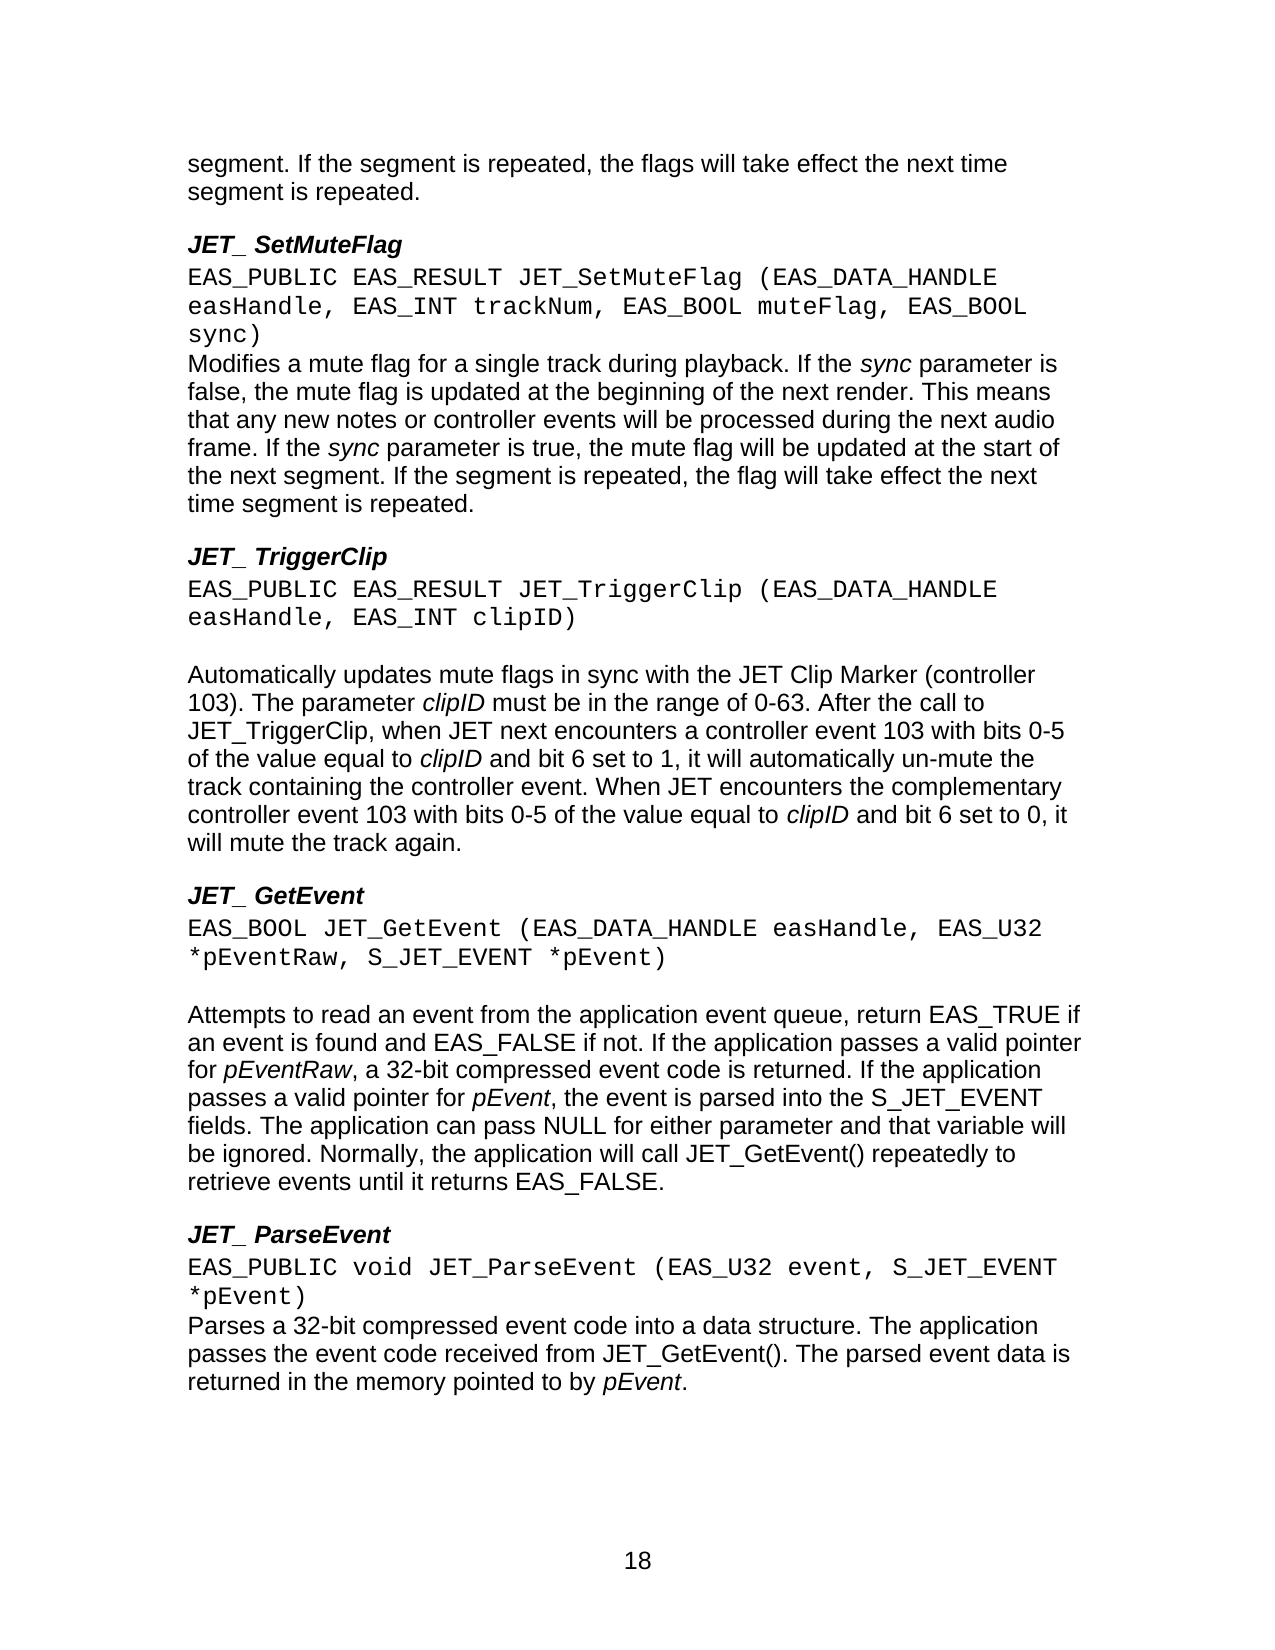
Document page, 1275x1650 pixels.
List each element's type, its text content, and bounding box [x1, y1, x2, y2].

text EAS_PUBLIC void JET_ParseEvent (EAS_U32 event, S_JET_EVENT *pEvent) [187, 1255, 1087, 1312]
text Modifies a mute flag for a single track during playback. If the sync parameter is false, the mute flag is updated at the beginning of the next render. This means that any new notes or controller events will be processed during the next audio frame. If the sync parameter is true, the mute flag will be updated at the start of the next segment. If the segment is repeated, the flag will take effect the next time segment is repeated. [187, 350, 1087, 517]
text EAS_PUBLIC EAS_RESULT JET_TriggerClip (EAS_DATA_HANDLE easHandle, EAS_INT clipID) [187, 577, 1087, 633]
text Automatically updates mute flags in sync with the JET Clip Marker (controller 103). The parameter clipID must be in the range of 0-63. After the call to JET_TriggerClip, when JET next encounters a controller event 103 with bits 0-5 of the value equal to clipID and bit 6 set to 1, it will automatically un-mute the track containing the controller event. When JET encounters the complementary controller event 103 with bits 0-5 of the value equal to clipID and bit 6 set to 0, it will mute the track again. [187, 661, 1087, 857]
text EAS_PUBLIC EAS_RESULT JET_SetMuteFlag (EAS_DATA_HANDLE easHandle, EAS_INT trackNum, EAS_BOOL muteFlag, EAS_BOOL sync) [187, 265, 1087, 350]
text Parses a 32-bit compressed event code into a data structure. The application passes the event code received from JET_GetEvent(). The parsed event data is returned in the memory pointed to by pEvent. [187, 1312, 1087, 1395]
text EAS_BOOL JET_GetEvent (EAS_DATA_HANDLE easHandle, EAS_U32 *pEventRaw, S_JET_EVENT *pEvent) [187, 916, 1087, 972]
text segment. If the segment is repeated, the flags will take effect the next time segment is repeated. [187, 150, 1087, 206]
subtitle JET_ ParseEvent [187, 1221, 1087, 1249]
subtitle JET_ TriggerClip [187, 542, 1087, 570]
subtitle JET_ SetMuteFlag [187, 231, 1087, 259]
text Attempts to read an event from the application event queue, return EAS_TRUE if an event is found and EAS_FALSE if not. If the application passes a valid pointer for pEventRaw, a 32-bit compressed event code is returned. If the application passes a valid pointer for pEvent, the event is parsed into the S_JET_EVENT fields. The application can pass NULL for either parameter and that variable will be ignored. Normally, the application will call JET_GetEvent() repeatedly to retrieve events until it returns EAS_FALSE. [187, 1000, 1087, 1196]
subtitle JET_ GetEvent [187, 882, 1087, 909]
